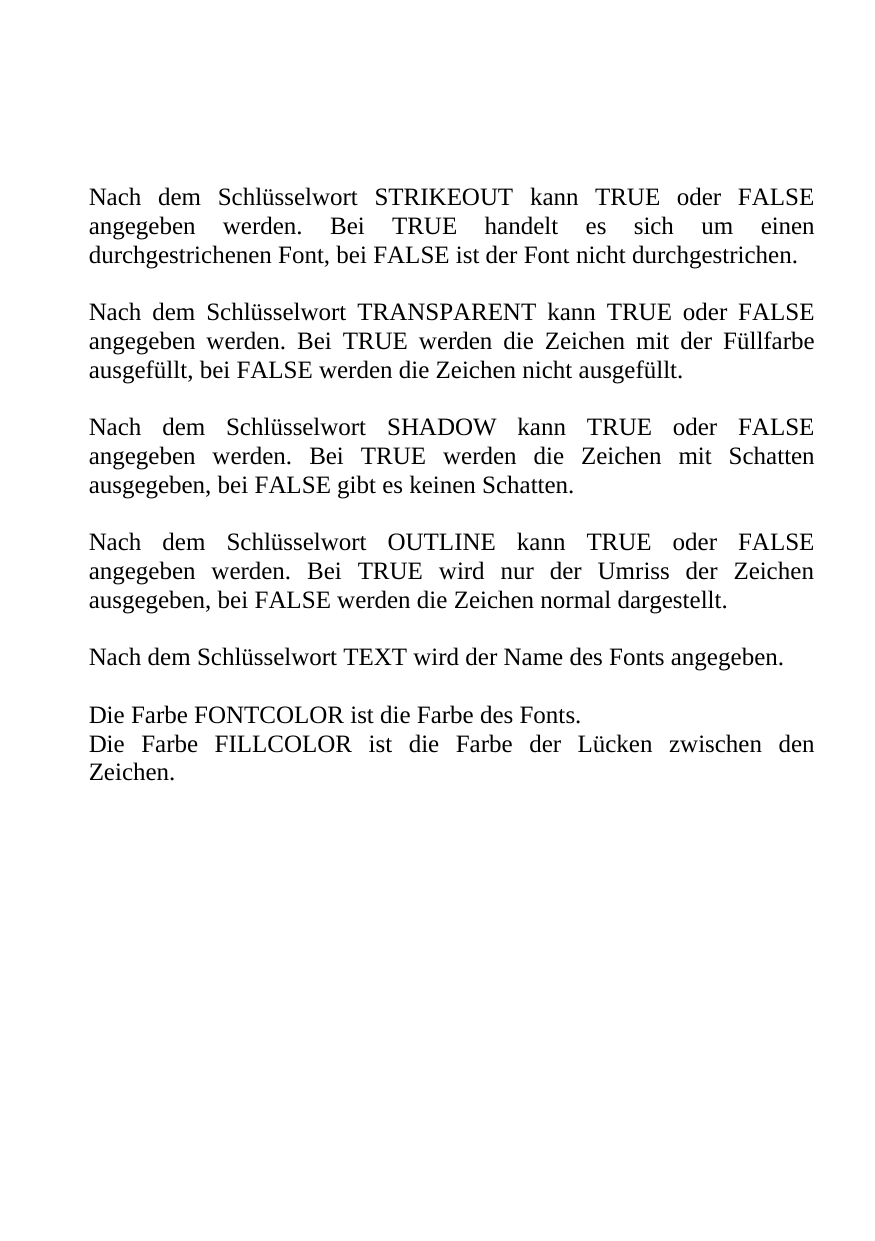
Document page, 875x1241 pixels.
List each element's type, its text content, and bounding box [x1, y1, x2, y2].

text Nach dem Schlüsselwort SHADOW kann TRUE oder FALSE angegeben werden. Bei TRUE werden die Zeichen mit Schatten ausgegeben, bei FALSE gibt es keinen Schatten. [88, 412, 815, 499]
text Die Farbe FILLCOLOR ist die Farbe der Lücken zwischen den Zeichen. [88, 729, 815, 786]
text Nach dem Schlüsselwort STRIKEOUT kann TRUE oder FALSE angegeben werden. Bei TRUE handelt es sich um einen durchgestrichenen Font, bei FALSE ist der Font nicht durchgestrichen. [88, 182, 815, 269]
text Die Farbe FONTCOLOR ist die Farbe des Fonts. [88, 700, 815, 729]
text Nach dem Schlüsselwort TEXT wird der Name des Fonts angegeben. [88, 642, 815, 671]
text Nach dem Schlüsselwort OUTLINE kann TRUE oder FALSE angegeben werden. Bei TRUE wird nur der Umriss der Zeichen ausgegeben, bei FALSE werden die Zeichen normal dargestellt. [88, 527, 815, 614]
text Nach dem Schlüsselwort TRANSPARENT kann TRUE oder FALSE angegeben werden. Bei TRUE werden die Zeichen mit der Füllfarbe ausgefüllt, bei FALSE werden die Zeichen nicht ausgefüllt. [88, 297, 815, 384]
